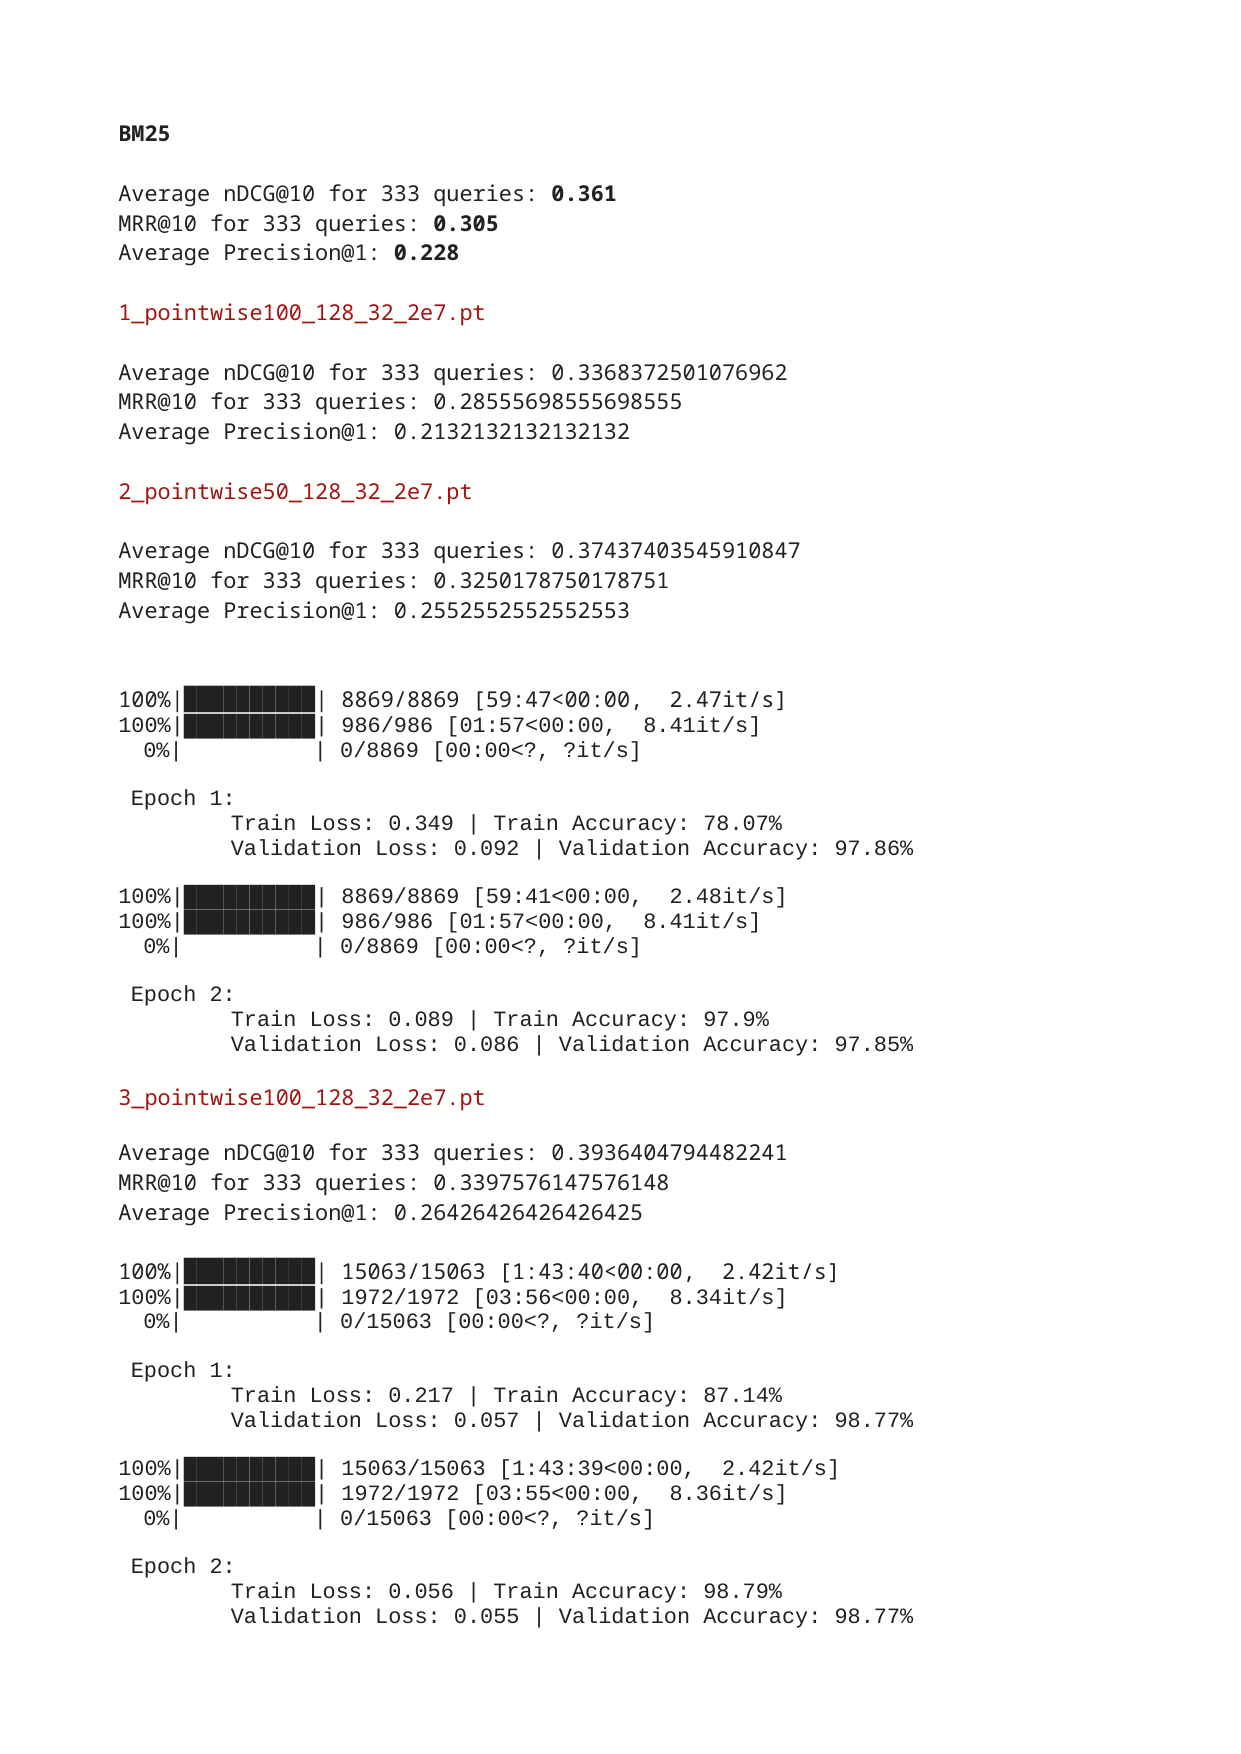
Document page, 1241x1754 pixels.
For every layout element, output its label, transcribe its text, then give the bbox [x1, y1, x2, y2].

text 100%|██████████| 1972/1972 [03:56<00:00, 8.34it/s] [315, 1286, 1122, 1311]
text BM25 [118, 118, 1122, 148]
text Validation Loss: 0.055 | Validation Accuracy: 98.77% [118, 1605, 1122, 1629]
text Train Loss: 0.089 | Train Accuracy: 97.9% [118, 1008, 1122, 1033]
text MRR@10 for 333 queries: 0.3397576147576148 [118, 1167, 1122, 1197]
text 0%| | 0/8869 [00:00<?, ?it/s] [118, 739, 1122, 763]
text Train Loss: 0.056 | Train Accuracy: 98.79% [118, 1580, 1122, 1605]
text 100%|██████████| 986/986 [01:57<00:00, 8.41it/s] [315, 910, 1122, 935]
text 100%|██████████| 1972/1972 [03:56<00:00, 8.34it/s] [118, 1286, 183, 1311]
text 0%| | 0/15063 [00:00<?, ?it/s] [118, 1507, 1122, 1532]
text MRR@10 for 333 queries: 0.305 [118, 207, 1122, 237]
text Average nDCG@10 for 333 queries: 0.37437403545910847 [118, 535, 1122, 565]
text Average Precision@1: 0.228 [118, 237, 1122, 267]
text Average Precision@1: 0.2132132132132132 [118, 416, 1122, 446]
text 100%|██████████| 8869/8869 [59:41<00:00, 2.48it/s] [118, 885, 183, 910]
text 2_pointwise50_128_32_2e7.pt [118, 476, 1122, 505]
text 0%| | 0/8869 [00:00<?, ?it/s] [118, 935, 1122, 959]
text 100%|██████████| 8869/8869 [59:41<00:00, 2.48it/s] [315, 885, 1122, 910]
text 100%|██████████| 8869/8869 [59:47<00:00, 2.47it/s] [118, 684, 1122, 714]
text Epoch 1: [118, 1359, 1122, 1384]
text 100%|██████████| 986/986 [01:57<00:00, 8.41it/s] [118, 910, 183, 935]
text Epoch 1: [118, 787, 1122, 812]
text 100%|██████████| 15063/15063 [1:43:39<00:00, 2.42it/s] [118, 1457, 183, 1482]
text 100%|██████████| 986/986 [01:57<00:00, 8.41it/s] [118, 714, 183, 739]
text 1_pointwise100_128_32_2e7.pt [118, 297, 1122, 327]
text Validation Loss: 0.092 | Validation Accuracy: 97.86% [118, 837, 1122, 862]
text Train Loss: 0.217 | Train Accuracy: 87.14% [118, 1384, 1122, 1409]
text 100%|██████████| 1972/1972 [03:55<00:00, 8.36it/s] [315, 1482, 1122, 1507]
text Average nDCG@10 for 333 queries: 0.3936404794482241 [118, 1137, 1122, 1167]
text Train Loss: 0.349 | Train Accuracy: 78.07% [118, 812, 1122, 837]
text Validation Loss: 0.086 | Validation Accuracy: 97.85% [118, 1033, 1122, 1058]
text 100%|██████████| 15063/15063 [1:43:40<00:00, 2.42it/s] [118, 1256, 1122, 1286]
text Validation Loss: 0.057 | Validation Accuracy: 98.77% [118, 1409, 1122, 1433]
text 100%|██████████| 15063/15063 [1:43:39<00:00, 2.42it/s] [315, 1457, 1122, 1482]
text Epoch 2: [118, 983, 1122, 1008]
text 100%|██████████| 1972/1972 [03:55<00:00, 8.36it/s] [118, 1482, 183, 1507]
text Average nDCG@10 for 333 queries: 0.3368372501076962 [118, 356, 1122, 386]
text MRR@10 for 333 queries: 0.3250178750178751 [118, 565, 1122, 595]
text MRR@10 for 333 queries: 0.28555698555698555 [118, 386, 1122, 416]
text Epoch 2: [118, 1555, 1122, 1580]
text Average nDCG@10 for 333 queries: 0.361 [118, 178, 1122, 207]
text 0%| | 0/15063 [00:00<?, ?it/s] [118, 1311, 1122, 1336]
text Average Precision@1: 0.26426426426426425 [118, 1197, 1122, 1226]
text Average Precision@1: 0.2552552552552553 [118, 595, 1122, 624]
text 3_pointwise100_128_32_2e7.pt [118, 1082, 1122, 1112]
text 100%|██████████| 986/986 [01:57<00:00, 8.41it/s] [315, 714, 1122, 739]
